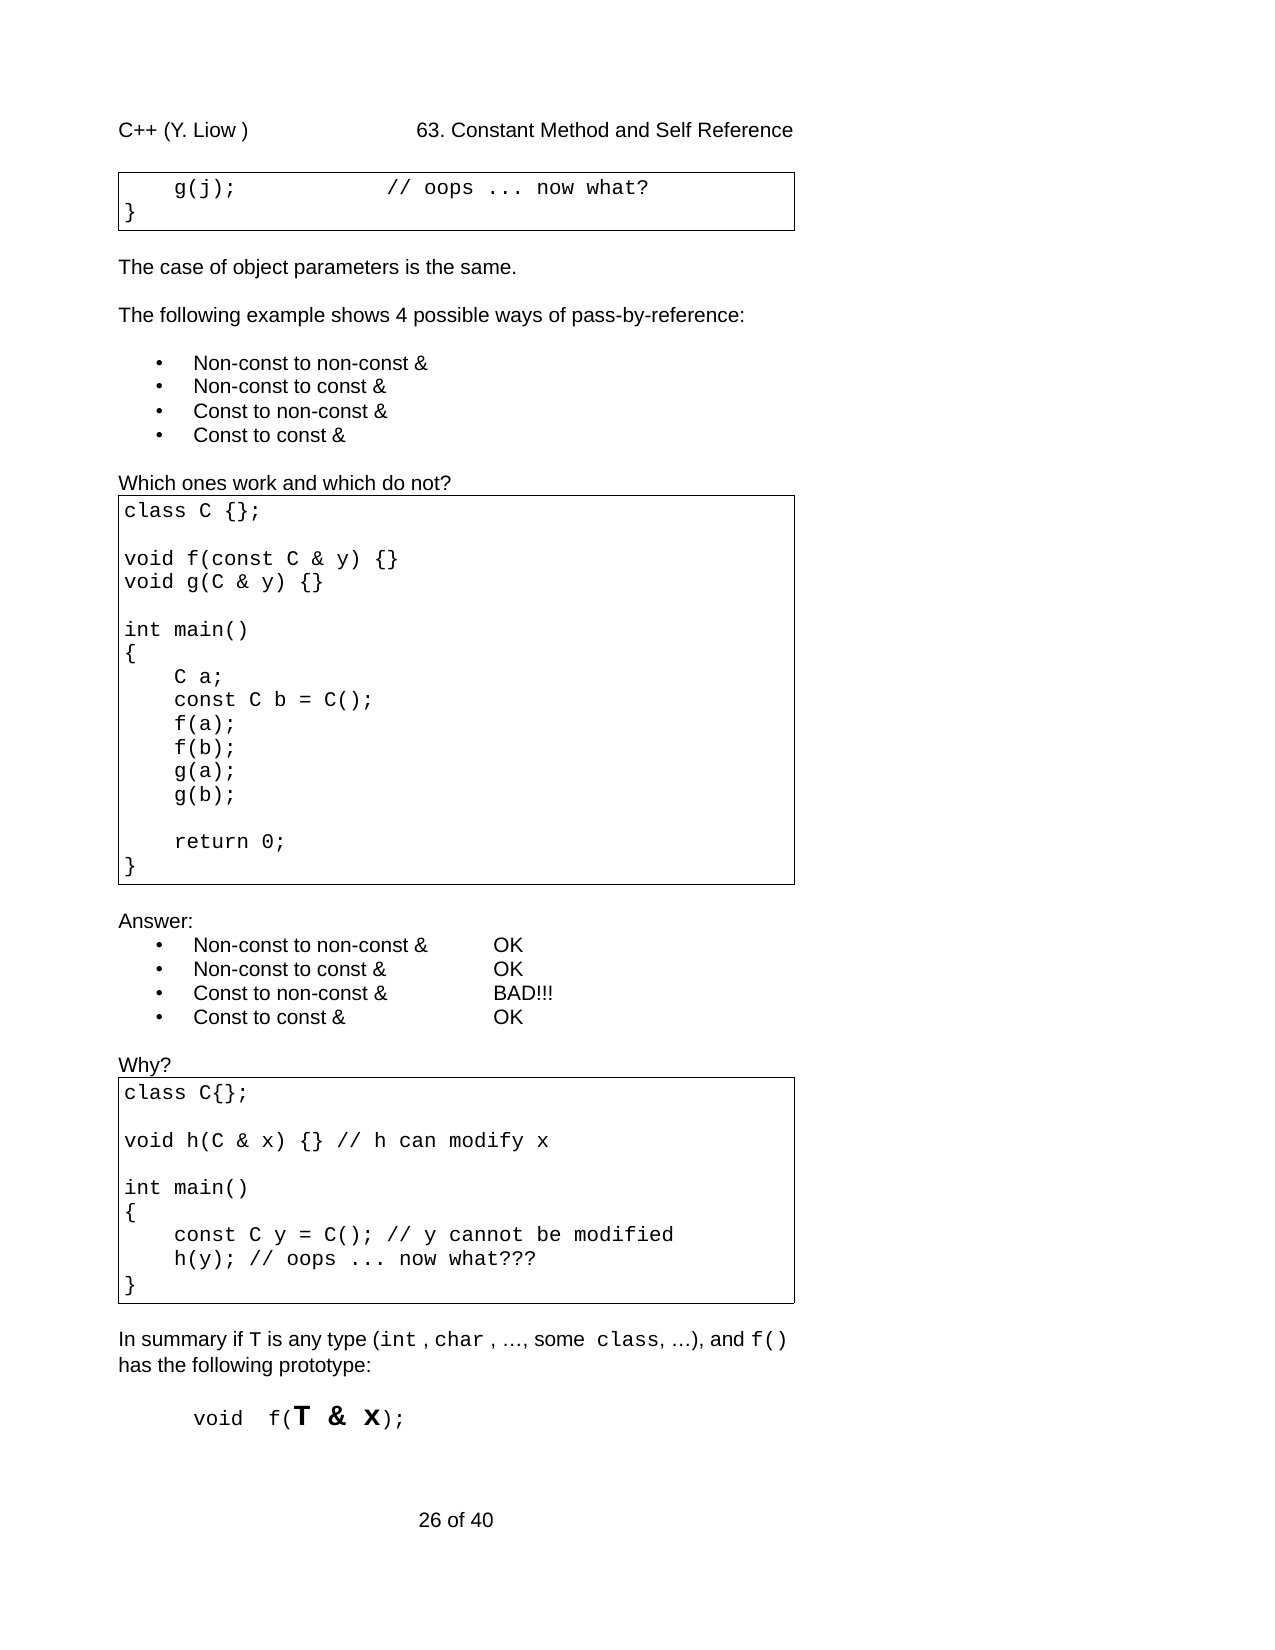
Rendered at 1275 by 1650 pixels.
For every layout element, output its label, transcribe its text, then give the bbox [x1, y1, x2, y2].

list Non-const to const & OK [156, 956, 794, 981]
list Non-const to non-const & OK [156, 932, 794, 956]
text void f(T & x); [118, 1401, 794, 1434]
list Const to const & [156, 422, 794, 447]
text The following example shows 4 possible ways of pass-by-reference: [118, 302, 794, 326]
list Const to non-const & BAD!!! [156, 981, 794, 1004]
text Answer: [118, 908, 794, 932]
text The case of object parameters is the same. [118, 254, 794, 278]
text Why? [118, 1053, 794, 1077]
list Const to const & OK [156, 1004, 794, 1029]
table_header class C{}; void h(C & x) {} // h can modify x int main() { const C y = C(); // y cannot be modified h(y); // oops ... now what??? } [119, 1078, 794, 1303]
text Which ones work and which do not? [118, 471, 794, 494]
list Non-const to non-const & [156, 350, 794, 374]
list Const to non-const & [156, 398, 794, 422]
list Non-const to const & [156, 374, 794, 398]
text In summary if T is any type (int , char , …, some class, …), and f() has the following prototype: [118, 1327, 794, 1377]
table_header g(j); // oops ... now what? } [119, 173, 794, 230]
table_header class C {}; void f(const C & y) {} void g(C & y) {} int main() { C a; const C b = C(); f(a); f(b); g(a); g(b); return 0; } [119, 496, 794, 884]
